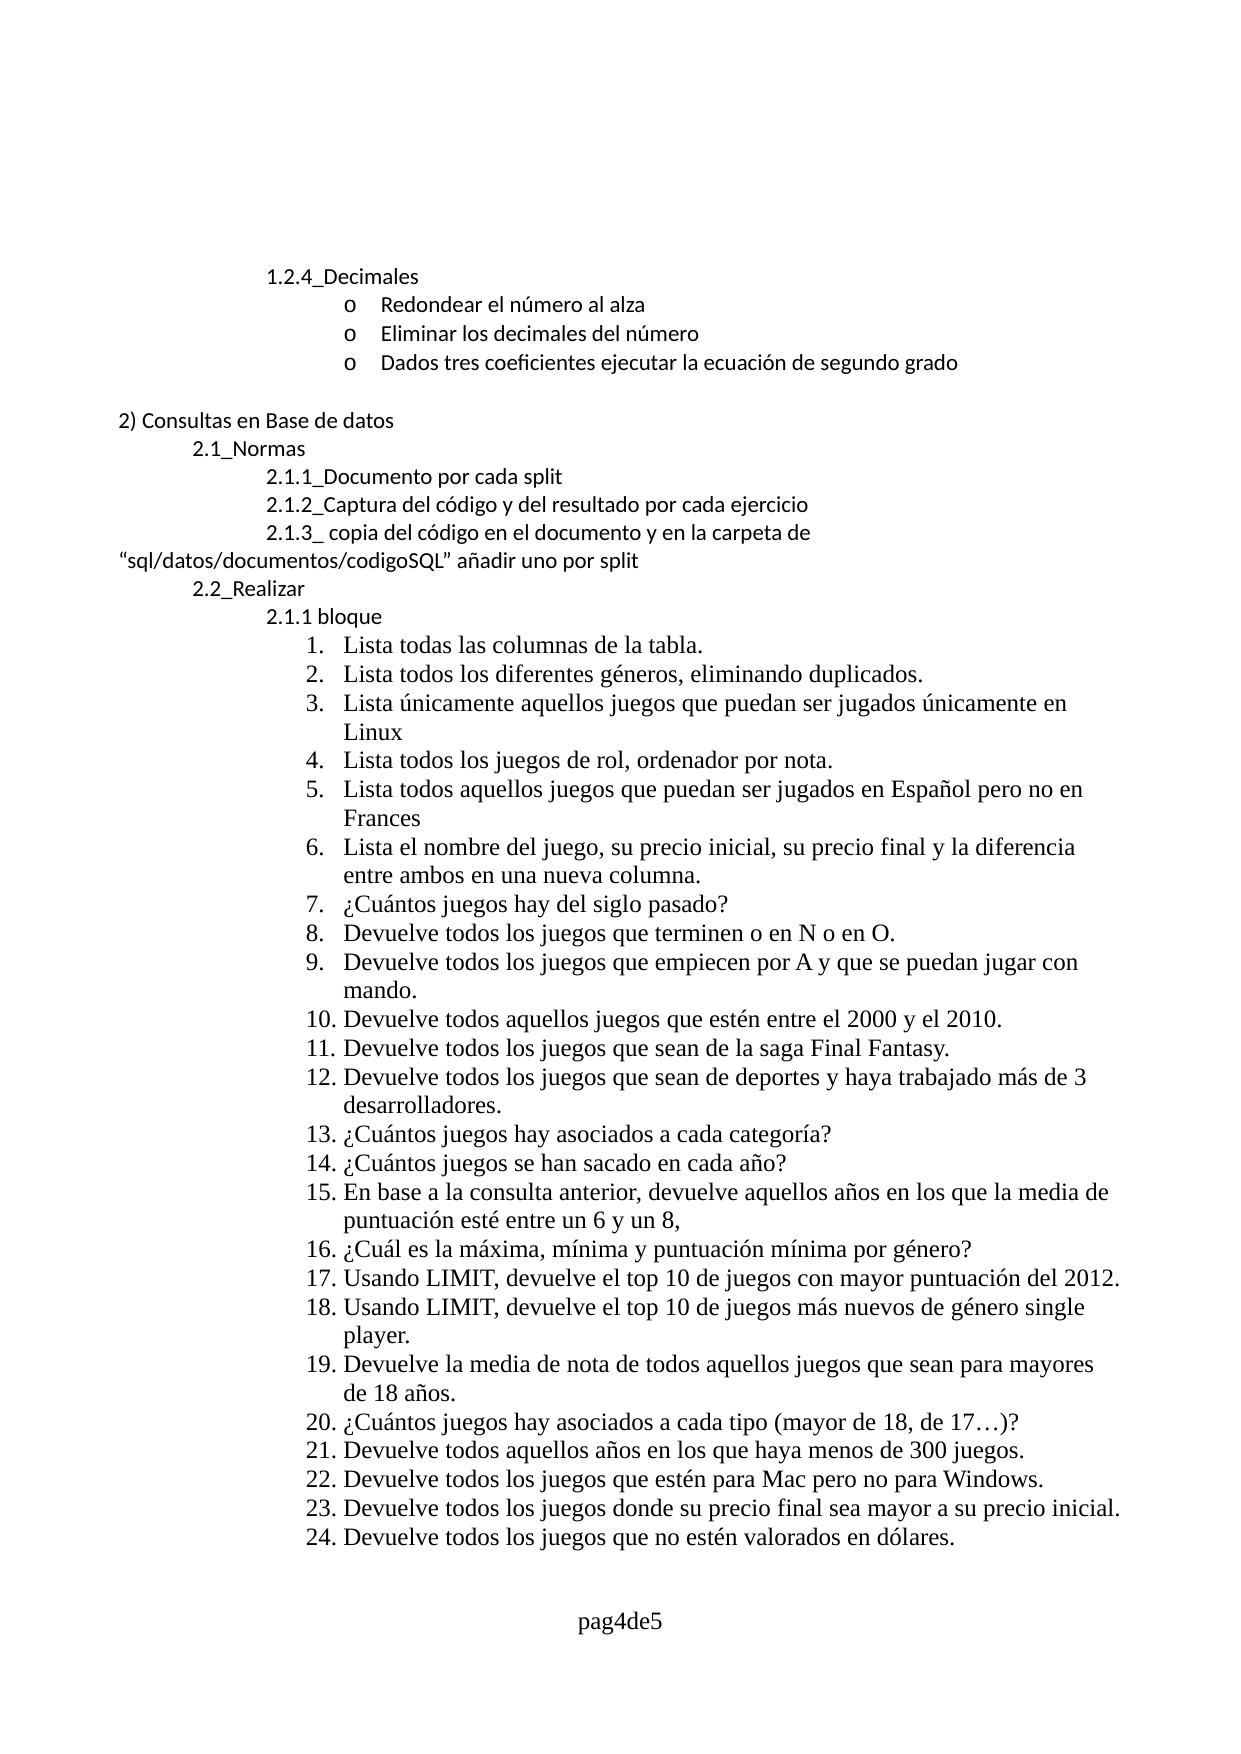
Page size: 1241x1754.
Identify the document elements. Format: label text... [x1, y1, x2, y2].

list Dados tres coeficientes ejecutar la ecuación de segundo grado [343, 348, 1122, 377]
list En base a la consulta anterior, devuelve aquellos años en los que la media de puntuación esté entre un 6 y un 8, [306, 1177, 1122, 1234]
list Redondear el número al alza [343, 290, 1122, 319]
text 2.1_Normas [118, 434, 1122, 462]
list Devuelve todos aquellos años en los que haya menos de 300 juegos. [306, 1435, 1122, 1464]
list Lista todas las columnas de la tabla. [306, 630, 1122, 659]
list ¿Cuál es la máxima, mínima y puntuación mínima por género? [306, 1234, 1122, 1263]
text 2) Consultas en Base de datos [118, 406, 1122, 434]
list Devuelve todos los juegos que estén para Mac pero no para Windows. [306, 1464, 1122, 1493]
list ¿Cuántos juegos hay asociados a cada tipo (mayor de 18, de 17…)? [306, 1407, 1122, 1435]
text 2.2_Realizar [118, 574, 1122, 602]
list ¿Cuántos juegos hay del siglo pasado? [306, 889, 1122, 918]
list Lista todos los diferentes géneros, eliminando duplicados. [306, 659, 1122, 688]
list Devuelve todos los juegos que empiecen por A y que se puedan jugar con mando. [306, 947, 1122, 1004]
list Usando LIMIT, devuelve el top 10 de juegos con mayor puntuación del 2012. [306, 1263, 1122, 1292]
text 2.1.1 bloque [118, 602, 1122, 630]
text 2.1.3_ copia del código en el documento y en la carpeta de “sql/datos/documentos/codigoSQL” añadir uno por split [118, 518, 1122, 574]
list Usando LIMIT, devuelve el top 10 de juegos más nuevos de género single player. [306, 1292, 1122, 1349]
list Devuelve la media de nota de todos aquellos juegos que sean para mayores de 18 años. [306, 1349, 1122, 1407]
list Devuelve todos los juegos que sean de la saga Final Fantasy. [306, 1033, 1122, 1062]
text 2.1.1_Documento por cada split [118, 462, 1122, 490]
list Eliminar los decimales del número [343, 319, 1122, 348]
list Lista todos los juegos de rol, ordenador por nota. [306, 745, 1122, 774]
list Devuelve todos los juegos que sean de deportes y haya trabajado más de 3 desarrolladores. [306, 1062, 1122, 1119]
list Lista todos aquellos juegos que puedan ser jugados en Español pero no en Frances [306, 774, 1122, 832]
list Lista el nombre del juego, su precio inicial, su precio final y la diferencia entre ambos en una nueva columna. [306, 832, 1122, 889]
list Devuelve todos los juegos donde su precio final sea mayor a su precio inicial. [306, 1493, 1122, 1522]
list Devuelve todos aquellos juegos que estén entre el 2000 y el 2010. [306, 1004, 1122, 1033]
list ¿Cuántos juegos se han sacado en cada año? [306, 1148, 1122, 1177]
text 2.1.2_Captura del código y del resultado por cada ejercicio [118, 490, 1122, 518]
text 1.2.4_Decimales [118, 262, 1122, 290]
list Devuelve todos los juegos que terminen o en N o en O. [306, 918, 1122, 947]
list ¿Cuántos juegos hay asociados a cada categoría? [306, 1119, 1122, 1148]
list Lista únicamente aquellos juegos que puedan ser jugados únicamente en Linux [306, 688, 1122, 745]
list Devuelve todos los juegos que no estén valorados en dólares. [306, 1522, 1122, 1550]
